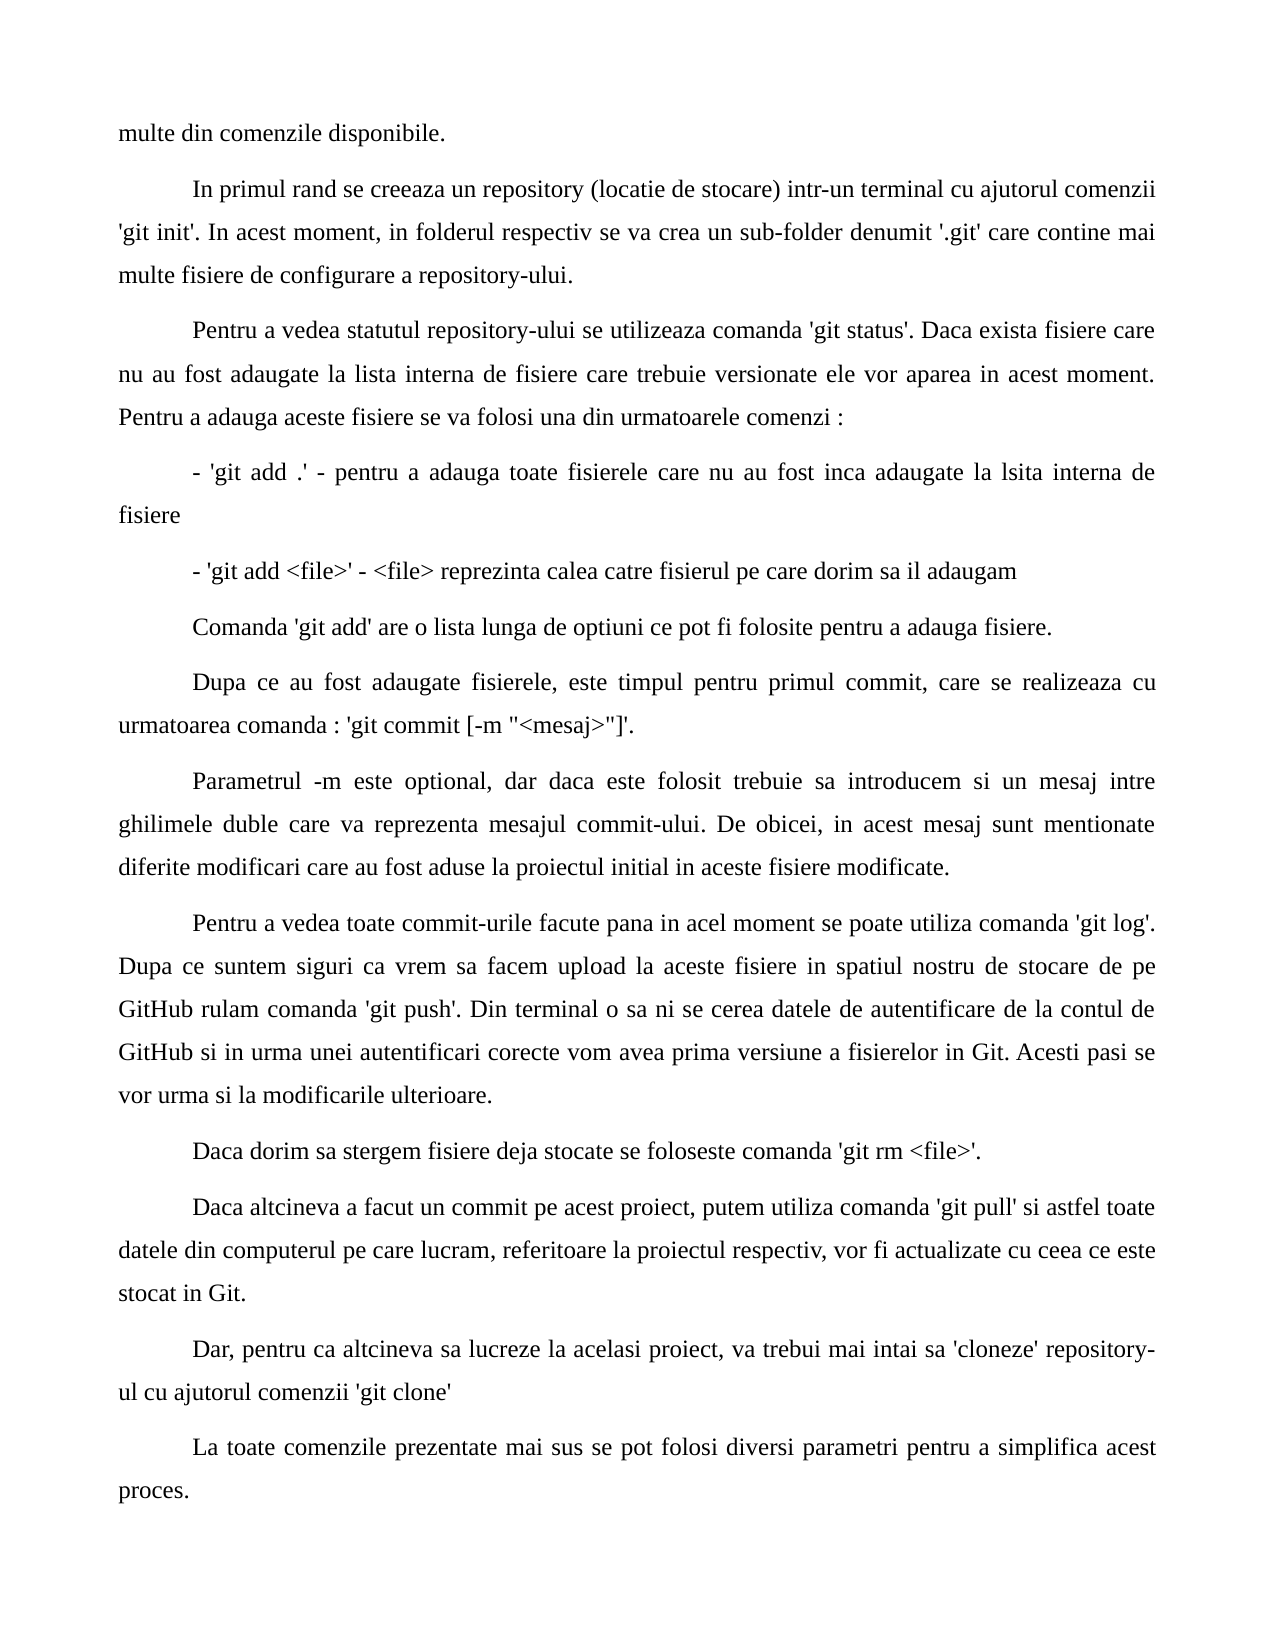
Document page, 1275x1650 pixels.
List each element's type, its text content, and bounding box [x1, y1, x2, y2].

text Dar, pentru ca altcineva sa lucreze la acelasi proiect, va trebui mai intai sa 'cloneze' repository-ul cu ajutorul comenzii 'git clone' [118, 1334, 1157, 1406]
text Daca altcineva a facut un commit pe acest proiect, putem utiliza comanda 'git pull' si astfel toate datele din computerul pe care lucram, referitoare la proiectul respectiv, vor fi actualizate cu ceea ce este stocat in Git. [118, 1192, 1157, 1307]
text In primul rand se creeaza un repository (locatie de stocare) intr-un terminal cu ajutorul comenzii 'git init'. In acest moment, in folderul respectiv se va crea un sub-folder denumit '.git' care contine mai multe fisiere de configurare a repository-ului. [118, 174, 1157, 289]
text Parametrul -m este optional, dar daca este folosit trebuie sa introducem si un mesaj intre ghilimele duble care va reprezenta mesajul commit-ului. De obicei, in acest mesaj sunt mentionate diferite modificari care au fost aduse la proiectul initial in aceste fisiere modificate. [118, 766, 1157, 881]
text La toate comenzile prezentate mai sus se pot folosi diversi parametri pentru a simplifica acest proces. [118, 1432, 1157, 1504]
text multe din comenzile disponibile. [118, 118, 1157, 147]
text Pentru a vedea toate commit-urile facute pana in acel moment se poate utiliza comanda 'git log'. Dupa ce suntem siguri ca vrem sa facem upload la aceste fisiere in spatiul nostru de stocare de pe GitHub rulam comanda 'git push'. Din terminal o sa ni se cerea datele de autentificare de la contul de GitHub si in urma unei autentificari corecte vom avea prima versiune a fisierelor in Git. Acesti pasi se vor urma si la modificarile ulterioare. [118, 908, 1157, 1109]
text Pentru a vedea statutul repository-ului se utilizeaza comanda 'git status'. Daca exista fisiere care nu au fost adaugate la lista interna de fisiere care trebuie versionate ele vor aparea in acest moment. Pentru a adauga aceste fisiere se va folosi una din urmatoarele comenzi : [118, 316, 1157, 431]
text Comanda 'git add' are o lista lunga de optiuni ce pot fi folosite pentru a adauga fisiere. [118, 612, 1157, 641]
text - 'git add <file>' - <file> reprezinta calea catre fisierul pe care dorim sa il adaugam [118, 556, 1157, 585]
text Daca dorim sa stergem fisiere deja stocate se foloseste comanda 'git rm <file>'. [118, 1136, 1157, 1165]
text - 'git add .' - pentru a adauga toate fisierele care nu au fost inca adaugate la lsita interna de fisiere [118, 457, 1157, 529]
text Dupa ce au fost adaugate fisierele, este timpul pentru primul commit, care se realizeaza cu urmatoarea comanda : 'git commit [-m "<mesaj>"]'. [118, 667, 1157, 739]
